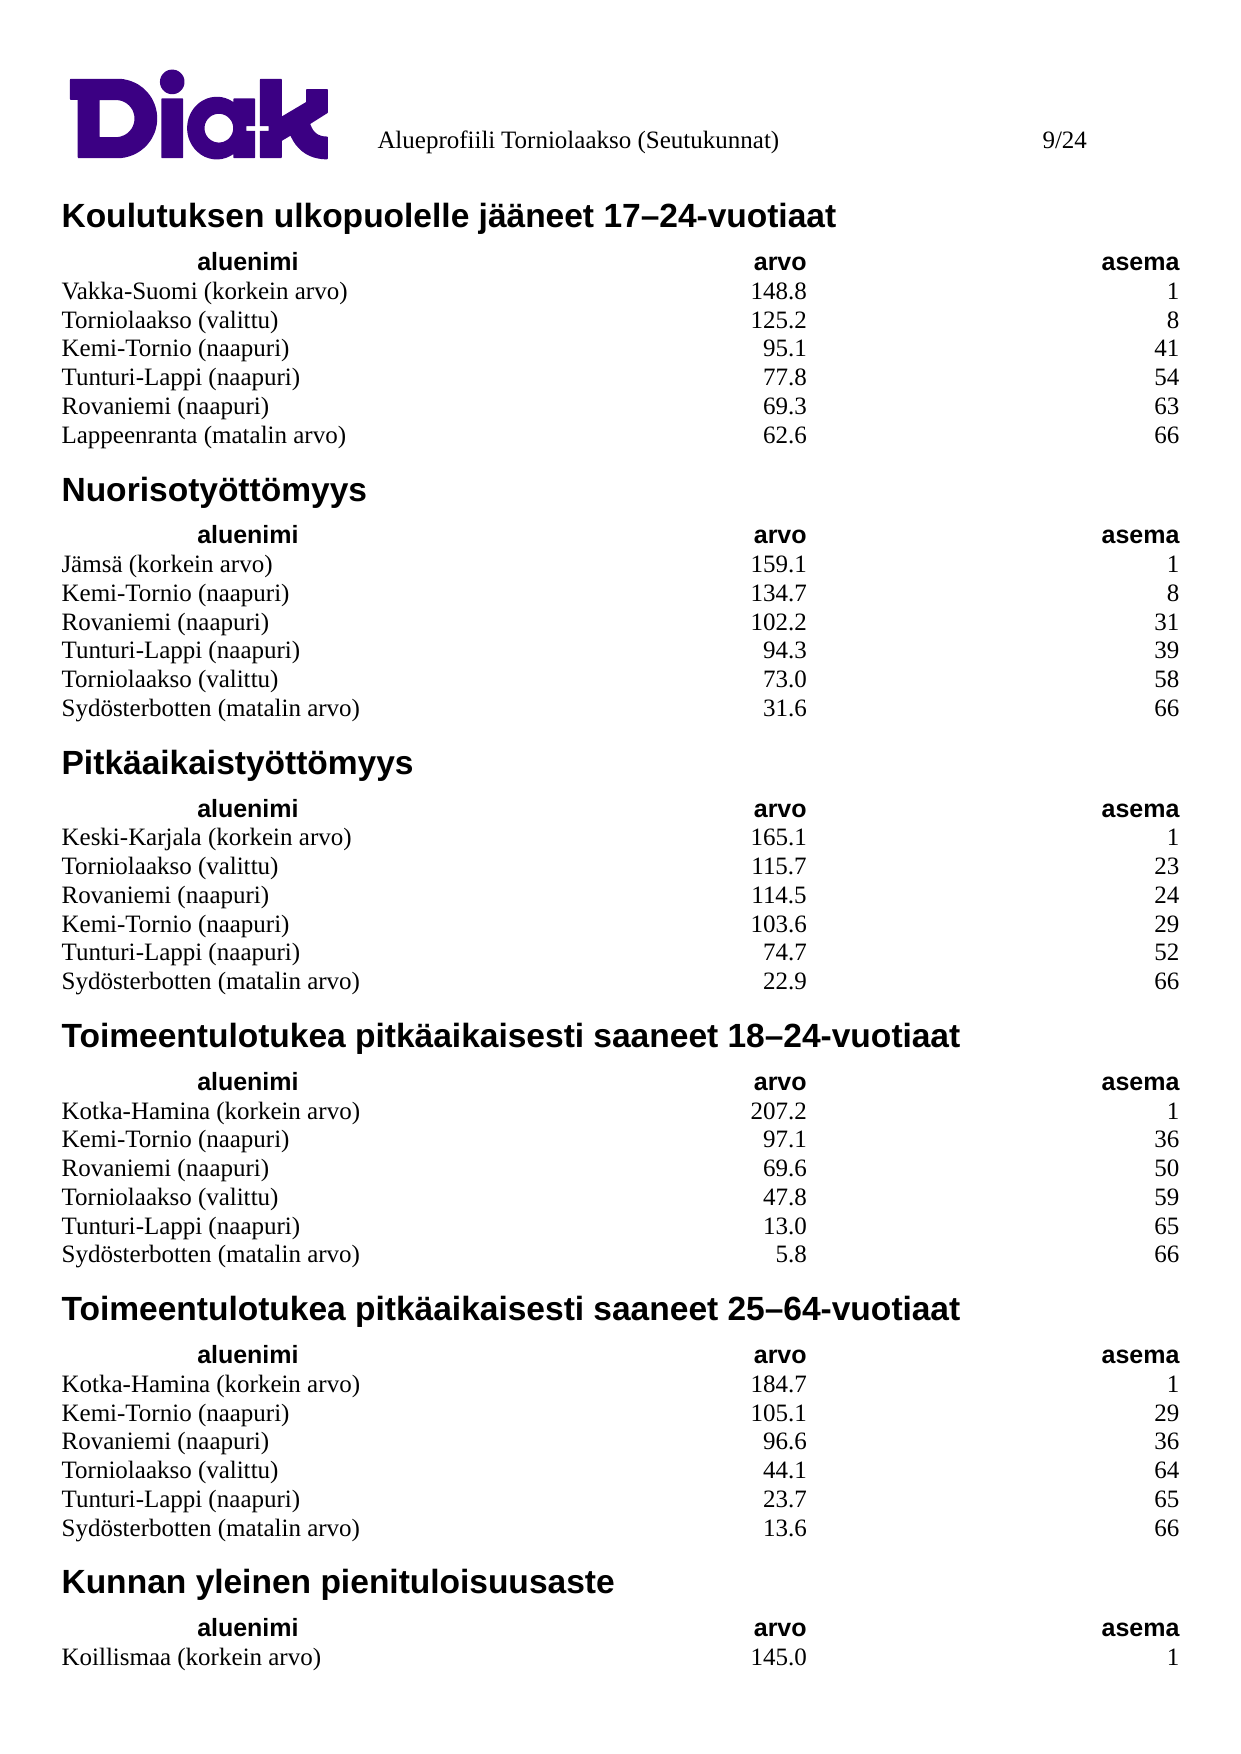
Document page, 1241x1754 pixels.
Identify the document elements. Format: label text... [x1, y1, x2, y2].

table_cell 102.2 [434, 607, 806, 636]
table_cell Rovaniemi (naapuri) [61, 1153, 434, 1182]
table_cell 148.8 [434, 276, 806, 305]
table_cell 8 [806, 305, 1179, 333]
table_header asema [806, 521, 1179, 549]
table_cell 29 [806, 909, 1179, 937]
table_cell Jämsä (korkein arvo) [61, 549, 434, 578]
table_cell Sydösterbotten (matalin arvo) [61, 1240, 434, 1268]
table_cell 207.2 [434, 1096, 806, 1124]
table_cell 184.7 [434, 1369, 806, 1398]
table_cell Rovaniemi (naapuri) [61, 607, 434, 636]
table_cell 31.6 [434, 693, 806, 722]
table_cell 52 [806, 938, 1179, 966]
table_cell 1 [806, 1642, 1179, 1671]
table_cell 73.0 [434, 664, 806, 693]
table_cell 1 [806, 549, 1179, 578]
table_cell 54 [806, 362, 1179, 391]
table_cell 59 [806, 1182, 1179, 1211]
subtitle Kunnan yleinen pienituloisuusaste [61, 1562, 1179, 1601]
table_cell Tunturi-Lappi (naapuri) [61, 636, 434, 664]
table_cell 125.2 [434, 305, 806, 333]
table_cell 77.8 [434, 362, 806, 391]
table_cell 74.7 [434, 938, 806, 966]
table_cell 64 [806, 1455, 1179, 1484]
table_cell Keski-Karjala (korkein arvo) [61, 823, 434, 851]
table_cell 95.1 [434, 334, 806, 362]
table_cell 66 [806, 1240, 1179, 1268]
subtitle Koulutuksen ulkopuolelle jääneet 17–24-vuotiaat [61, 196, 1179, 235]
subtitle Pitkäaikaistyöttömyys [61, 743, 1179, 781]
table_cell 115.7 [434, 851, 806, 880]
table_header arvo [434, 1340, 806, 1369]
table_cell Tunturi-Lappi (naapuri) [61, 1484, 434, 1513]
table_cell 69.3 [434, 391, 806, 420]
table_header asema [806, 1067, 1179, 1096]
table_cell 159.1 [434, 549, 806, 578]
table_header arvo [434, 1067, 806, 1096]
table_cell 134.7 [434, 578, 806, 607]
table_cell 65 [806, 1211, 1179, 1239]
table_cell 165.1 [434, 823, 806, 851]
table_cell Torniolaakso (valittu) [61, 305, 434, 333]
table_cell Sydösterbotten (matalin arvo) [61, 1513, 434, 1541]
table_cell Kemi-Tornio (naapuri) [61, 1398, 434, 1426]
table_cell 66 [806, 966, 1179, 995]
subtitle Toimeentulotukea pitkäaikaisesti saaneet 18–24-vuotiaat [61, 1016, 1179, 1054]
table_header aluenimi [61, 521, 434, 549]
table_cell 1 [806, 1096, 1179, 1124]
table_cell 105.1 [434, 1398, 806, 1426]
table_cell 36 [806, 1125, 1179, 1153]
table_cell Kotka-Hamina (korkein arvo) [61, 1369, 434, 1398]
table_cell Lappeenranta (matalin arvo) [61, 420, 434, 448]
table_cell Tunturi-Lappi (naapuri) [61, 1211, 434, 1239]
table_header aluenimi [61, 1614, 434, 1642]
table_cell 13.6 [434, 1513, 806, 1541]
table_cell Rovaniemi (naapuri) [61, 391, 434, 420]
table_cell 62.6 [434, 420, 806, 448]
table_cell 96.6 [434, 1426, 806, 1455]
table_header arvo [434, 521, 806, 549]
table_cell 114.5 [434, 880, 806, 909]
table_header arvo [434, 794, 806, 822]
table_cell 23 [806, 851, 1179, 880]
table_header arvo [434, 247, 806, 276]
table_header asema [806, 1614, 1179, 1642]
table_header aluenimi [61, 1340, 434, 1369]
table_cell Sydösterbotten (matalin arvo) [61, 966, 434, 995]
table_cell 24 [806, 880, 1179, 909]
table_cell 50 [806, 1153, 1179, 1182]
table_cell 66 [806, 1513, 1179, 1541]
table_cell Kemi-Tornio (naapuri) [61, 909, 434, 937]
table_cell 1 [806, 1369, 1179, 1398]
table_cell 5.8 [434, 1240, 806, 1268]
table_cell Torniolaakso (valittu) [61, 664, 434, 693]
subtitle Nuorisotyöttömyys [61, 469, 1179, 508]
table_cell Tunturi-Lappi (naapuri) [61, 938, 434, 966]
table_cell 44.1 [434, 1455, 806, 1484]
table_cell 66 [806, 693, 1179, 722]
table_cell 145.0 [434, 1642, 806, 1671]
table_cell 13.0 [434, 1211, 806, 1239]
table_cell 41 [806, 334, 1179, 362]
table_cell 47.8 [434, 1182, 806, 1211]
table_cell 1 [806, 276, 1179, 305]
table_cell 66 [806, 420, 1179, 448]
table_cell Rovaniemi (naapuri) [61, 880, 434, 909]
table_cell 103.6 [434, 909, 806, 937]
table_cell Torniolaakso (valittu) [61, 1182, 434, 1211]
table_header aluenimi [61, 1067, 434, 1096]
table_cell 29 [806, 1398, 1179, 1426]
table_header asema [806, 247, 1179, 276]
table_cell 69.6 [434, 1153, 806, 1182]
table_cell Kemi-Tornio (naapuri) [61, 578, 434, 607]
table_cell 94.3 [434, 636, 806, 664]
table_cell Koillismaa (korkein arvo) [61, 1642, 434, 1671]
table_header aluenimi [61, 794, 434, 822]
table_cell 39 [806, 636, 1179, 664]
table_cell Kemi-Tornio (naapuri) [61, 334, 434, 362]
table_cell 97.1 [434, 1125, 806, 1153]
table_cell 58 [806, 664, 1179, 693]
table_header arvo [434, 1614, 806, 1642]
table_cell Kotka-Hamina (korkein arvo) [61, 1096, 434, 1124]
table_cell 65 [806, 1484, 1179, 1513]
table_cell 31 [806, 607, 1179, 636]
table_cell Sydösterbotten (matalin arvo) [61, 693, 434, 722]
table_cell 36 [806, 1426, 1179, 1455]
table_cell 22.9 [434, 966, 806, 995]
table_cell Torniolaakso (valittu) [61, 851, 434, 880]
table_cell Rovaniemi (naapuri) [61, 1426, 434, 1455]
table_cell 23.7 [434, 1484, 806, 1513]
table_header asema [806, 794, 1179, 822]
subtitle Toimeentulotukea pitkäaikaisesti saaneet 25–64-vuotiaat [61, 1289, 1179, 1328]
table_cell 63 [806, 391, 1179, 420]
table_cell Kemi-Tornio (naapuri) [61, 1125, 434, 1153]
table_cell 1 [806, 823, 1179, 851]
table_cell Tunturi-Lappi (naapuri) [61, 362, 434, 391]
table_header asema [806, 1340, 1179, 1369]
table_header aluenimi [61, 247, 434, 276]
table_cell Vakka-Suomi (korkein arvo) [61, 276, 434, 305]
table_cell 8 [806, 578, 1179, 607]
table_cell Torniolaakso (valittu) [61, 1455, 434, 1484]
